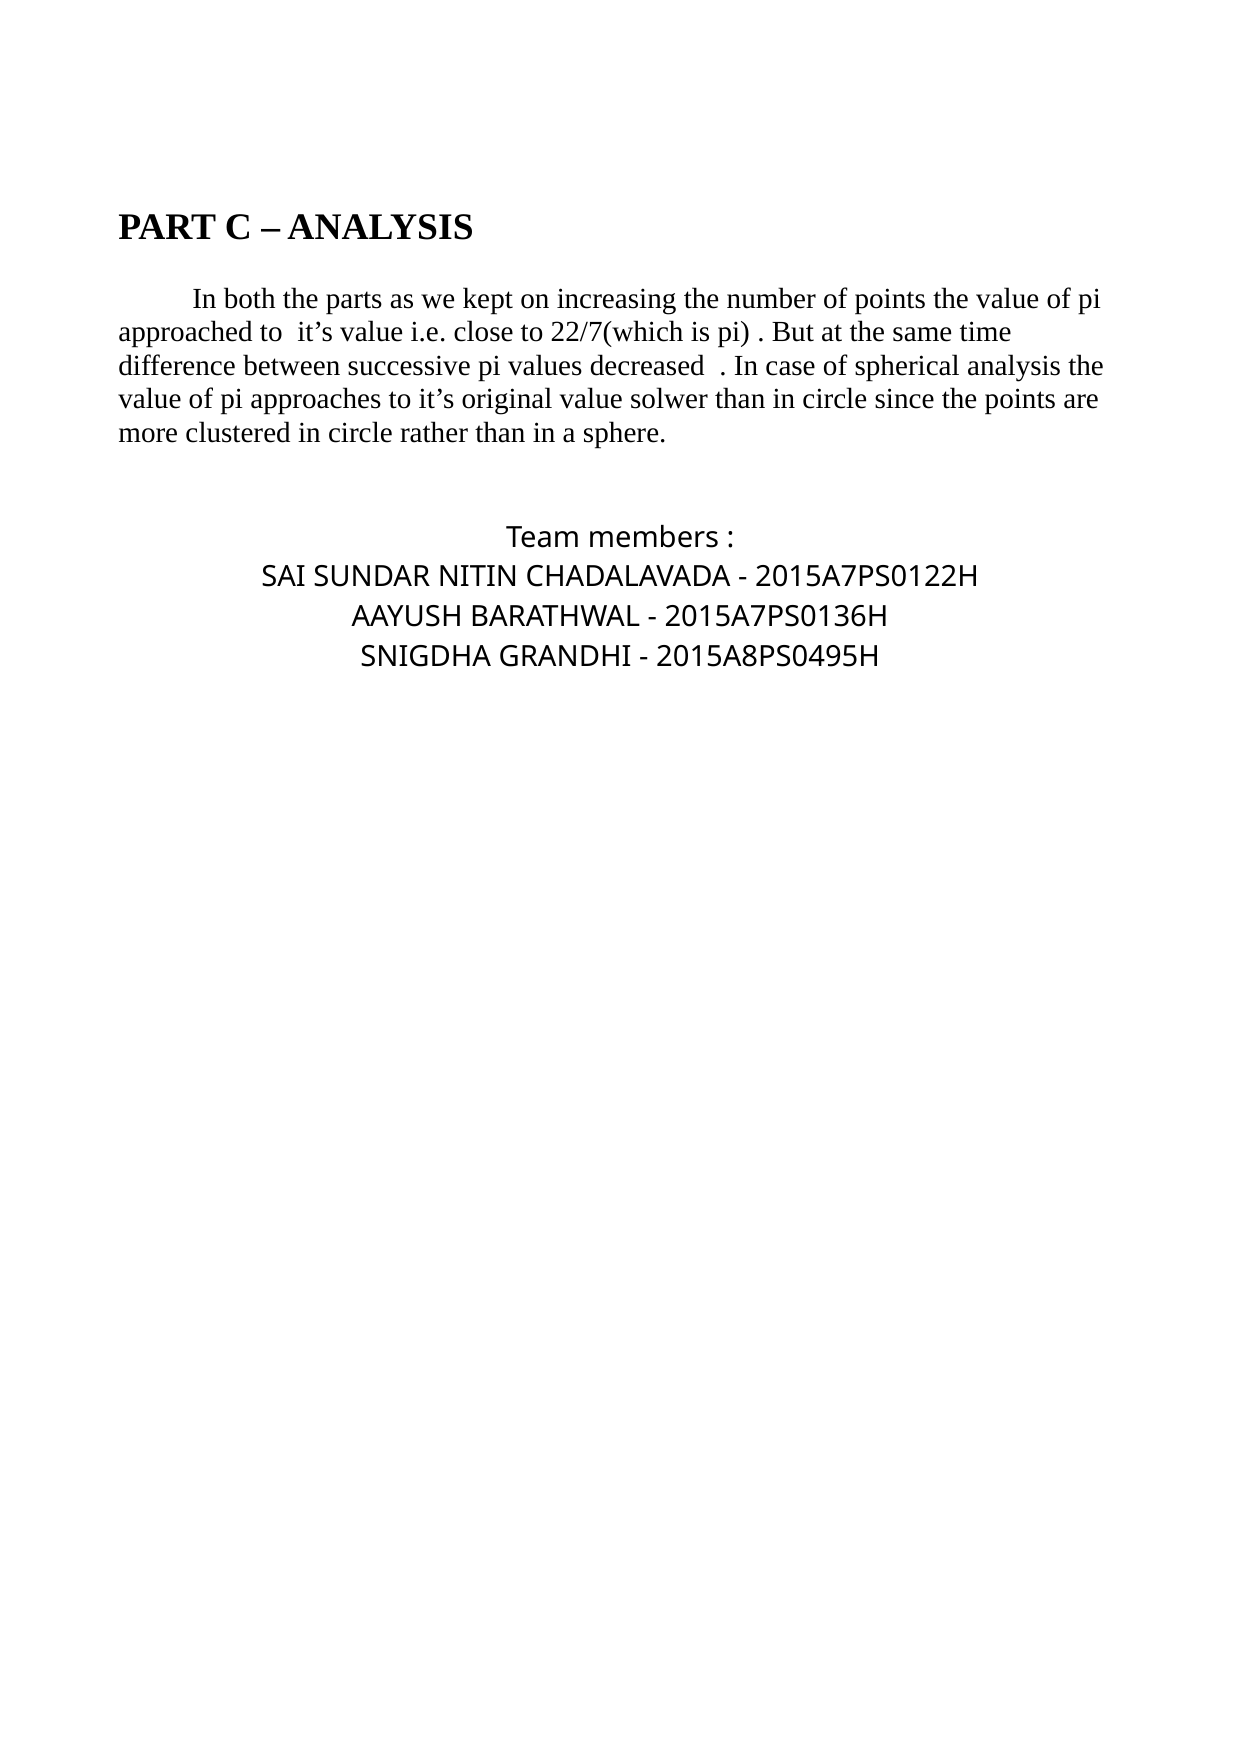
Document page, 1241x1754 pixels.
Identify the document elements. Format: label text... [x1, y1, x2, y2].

text PART C – ANALYSIS [118, 204, 1122, 247]
text SNIGDHA GRANDHI - 2015A8PS0495H [118, 635, 1122, 674]
text In both the parts as we kept on increasing the number of points the value of pi approached to it’s value i.e. close to 22/7(which is pi) . But at the same time difference between successive pi values decreased . In case of spherical analysis the value of pi approaches to it’s original value solwer than in circle since the points are more clustered in circle rather than in a sphere. [118, 281, 1122, 449]
text Team members : [118, 516, 1122, 556]
text AAYUSH BARATHWAL - 2015A7PS0136H [118, 595, 1122, 635]
text SAI SUNDAR NITIN CHADALAVADA - 2015A7PS0122H [118, 556, 1122, 595]
